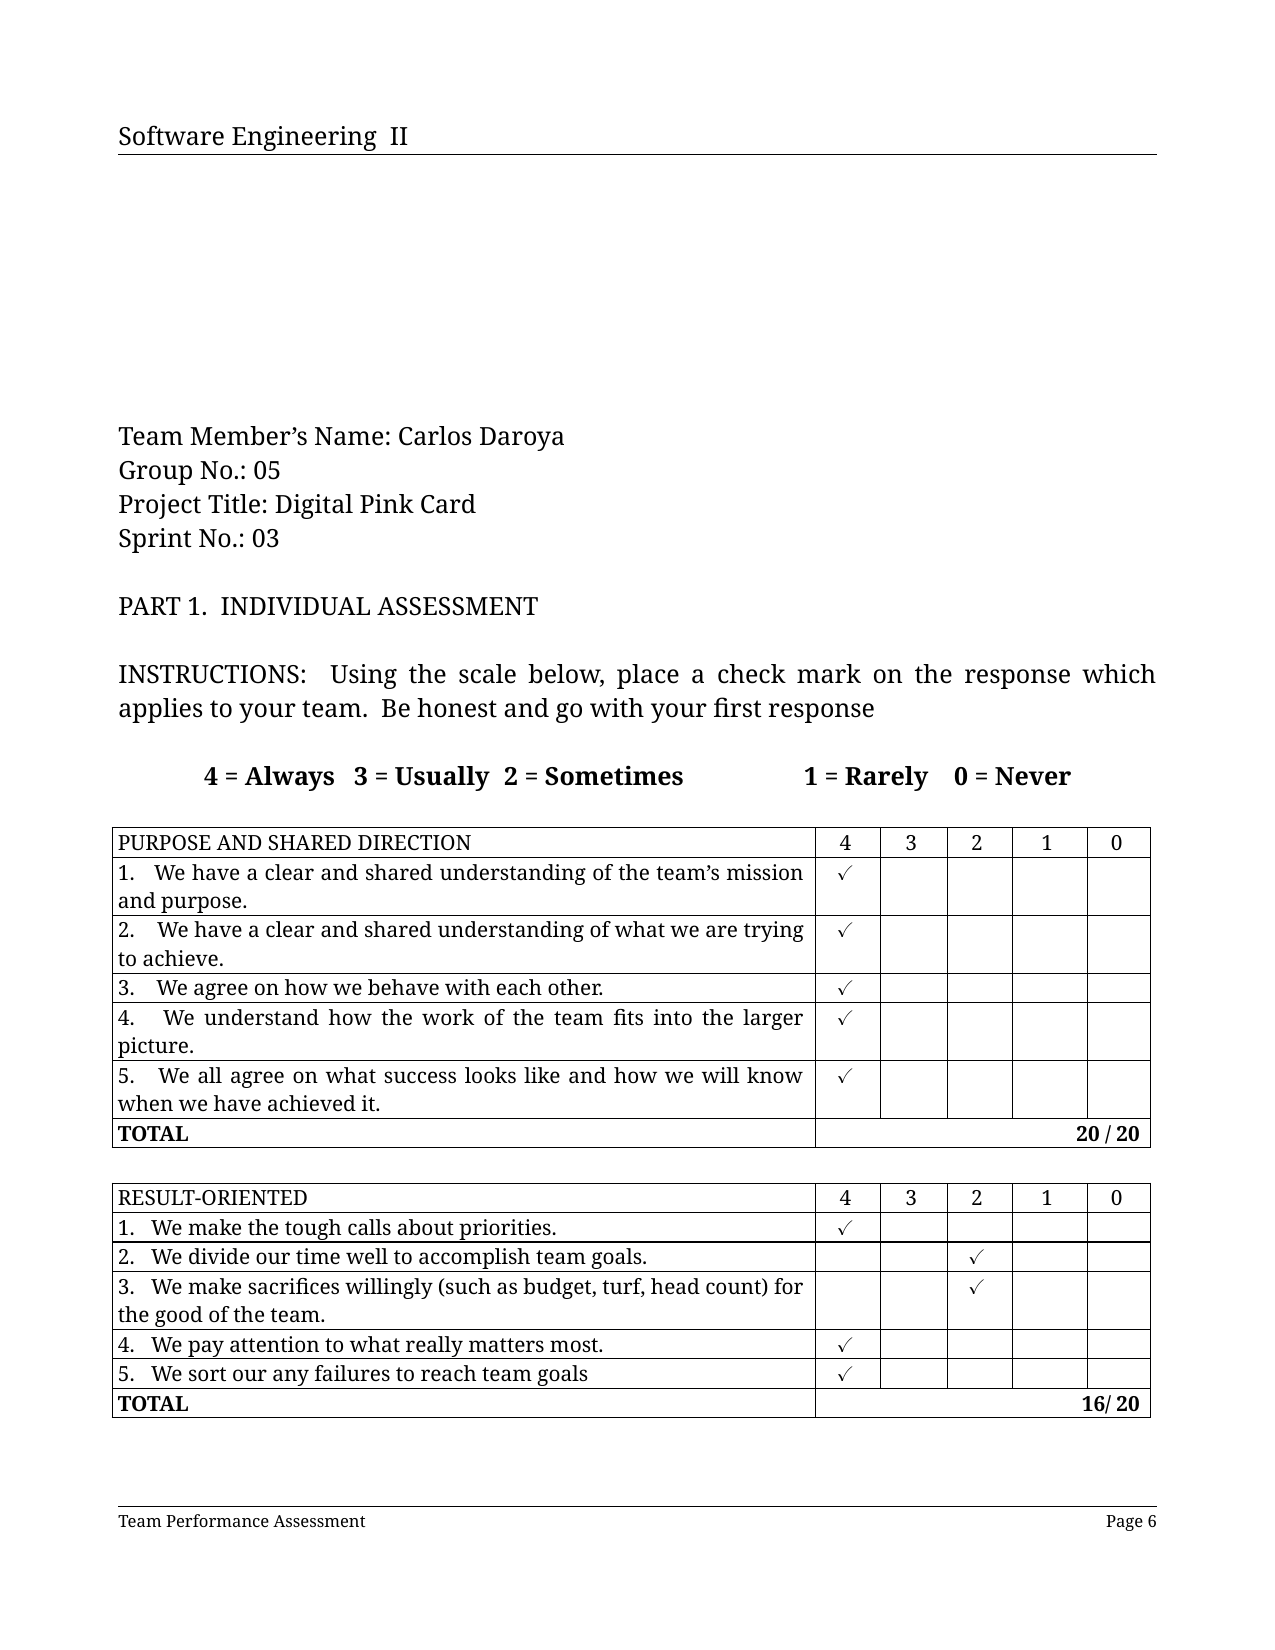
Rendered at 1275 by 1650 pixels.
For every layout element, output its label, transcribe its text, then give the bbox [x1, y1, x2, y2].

table_cell [881, 1061, 947, 1118]
table_cell [948, 916, 1012, 972]
table_cell [948, 858, 1012, 914]
table_cell [1088, 1359, 1150, 1388]
table_cell [816, 1243, 880, 1271]
table_cell [816, 1272, 880, 1329]
table_cell [1013, 916, 1087, 972]
text Team Member’s Name: Carlos Daroya [118, 418, 1157, 452]
table_header 3 [881, 828, 947, 857]
table_cell [881, 916, 947, 972]
table_cell [1013, 974, 1087, 1002]
table_cell [1088, 1061, 1150, 1118]
table_cell [1088, 858, 1150, 914]
table_cell [1013, 858, 1087, 914]
table_cell [881, 1243, 947, 1271]
table_cell TOTAL [113, 1119, 815, 1147]
table_header 2 [948, 1184, 1012, 1212]
table_cell 16/ 20 [816, 1389, 1150, 1417]
table_cell [948, 1003, 1012, 1060]
table_cell 5. We sort our any failures to reach team goals [113, 1359, 815, 1388]
text Project Title: Digital Pink Card [118, 487, 1157, 521]
text 4 = Always 3 = Usually 2 = Sometimes 1 = Rarely 0 = Never [118, 759, 1157, 793]
table_cell ✓ [816, 858, 880, 914]
table_cell ✓ [816, 1359, 880, 1388]
table_cell 3. We agree on how we behave with each other. [113, 974, 815, 1002]
table_cell [881, 1359, 947, 1388]
table_cell [1088, 1330, 1150, 1358]
table_header 3 [881, 1184, 947, 1212]
table_cell 3. We make sacrifices willingly (such as budget, turf, head count) for the good of the team. [113, 1272, 815, 1329]
table_cell ✓ [816, 1003, 880, 1060]
table_cell 4. We understand how the work of the team fits into the larger picture. [113, 1003, 815, 1060]
table_header 0 [1088, 1184, 1150, 1212]
table_cell [1088, 974, 1150, 1002]
table_cell [1088, 1003, 1150, 1060]
table_cell TOTAL [113, 1389, 815, 1417]
table_cell ✓ [816, 974, 880, 1002]
table_cell 1. We make the tough calls about priorities. [113, 1213, 815, 1241]
table_cell [1013, 1061, 1087, 1118]
text Sprint No.: 03 [118, 521, 1157, 555]
table_cell [1013, 1272, 1087, 1329]
table_cell ✓ [948, 1243, 1012, 1271]
table_cell [948, 1330, 1012, 1358]
table_cell [948, 1061, 1012, 1118]
table_cell [1013, 1359, 1087, 1388]
table_cell [881, 1272, 947, 1329]
table_cell 4. We pay attention to what really matters most. [113, 1330, 815, 1358]
table_header RESULT-ORIENTED [113, 1184, 815, 1212]
table_header 0 [1088, 828, 1150, 857]
table_cell [1013, 1003, 1087, 1060]
table_cell [1088, 1272, 1150, 1329]
table_cell [1013, 1330, 1087, 1358]
table_cell 1. We have a clear and shared understanding of the team’s mission and purpose. [113, 858, 815, 914]
table_cell [1013, 1213, 1087, 1241]
table_cell [1088, 1243, 1150, 1271]
table_header 4 [816, 1184, 880, 1212]
table_cell [1088, 1213, 1150, 1241]
table_cell 5. We all agree on what success looks like and how we will know when we have achieved it. [113, 1061, 815, 1118]
table_cell ✓ [816, 1330, 880, 1358]
text INSTRUCTIONS: Using the scale below, place a check mark on the response which applies to your team. Be honest and go with your first response [118, 657, 1157, 725]
table_cell [881, 1213, 947, 1241]
table_cell ✓ [816, 916, 880, 972]
table_cell [948, 1213, 1012, 1241]
table_header 1 [1013, 1184, 1087, 1212]
table_cell [881, 974, 947, 1002]
table_cell [881, 858, 947, 914]
table_cell 2. We have a clear and shared understanding of what we are trying to achieve. [113, 916, 815, 972]
table_cell [1088, 916, 1150, 972]
table_header PURPOSE AND SHARED DIRECTION [113, 828, 815, 857]
table_cell 20 / 20 [816, 1119, 1150, 1147]
table_header 1 [1013, 828, 1087, 857]
table_cell 2. We divide our time well to accomplish team goals. [113, 1243, 815, 1271]
table_cell ✓ [816, 1213, 880, 1241]
table_cell ✓ [816, 1061, 880, 1118]
table_cell [881, 1330, 947, 1358]
table_cell [948, 974, 1012, 1002]
text Group No.: 05 [118, 452, 1157, 487]
table_cell ✓ [948, 1272, 1012, 1329]
table_cell [948, 1359, 1012, 1388]
table_header 2 [948, 828, 1012, 857]
table_cell [881, 1003, 947, 1060]
table_header 4 [816, 828, 880, 857]
text PART 1. INDIVIDUAL ASSESSMENT [118, 589, 1157, 623]
table_cell [1013, 1243, 1087, 1271]
